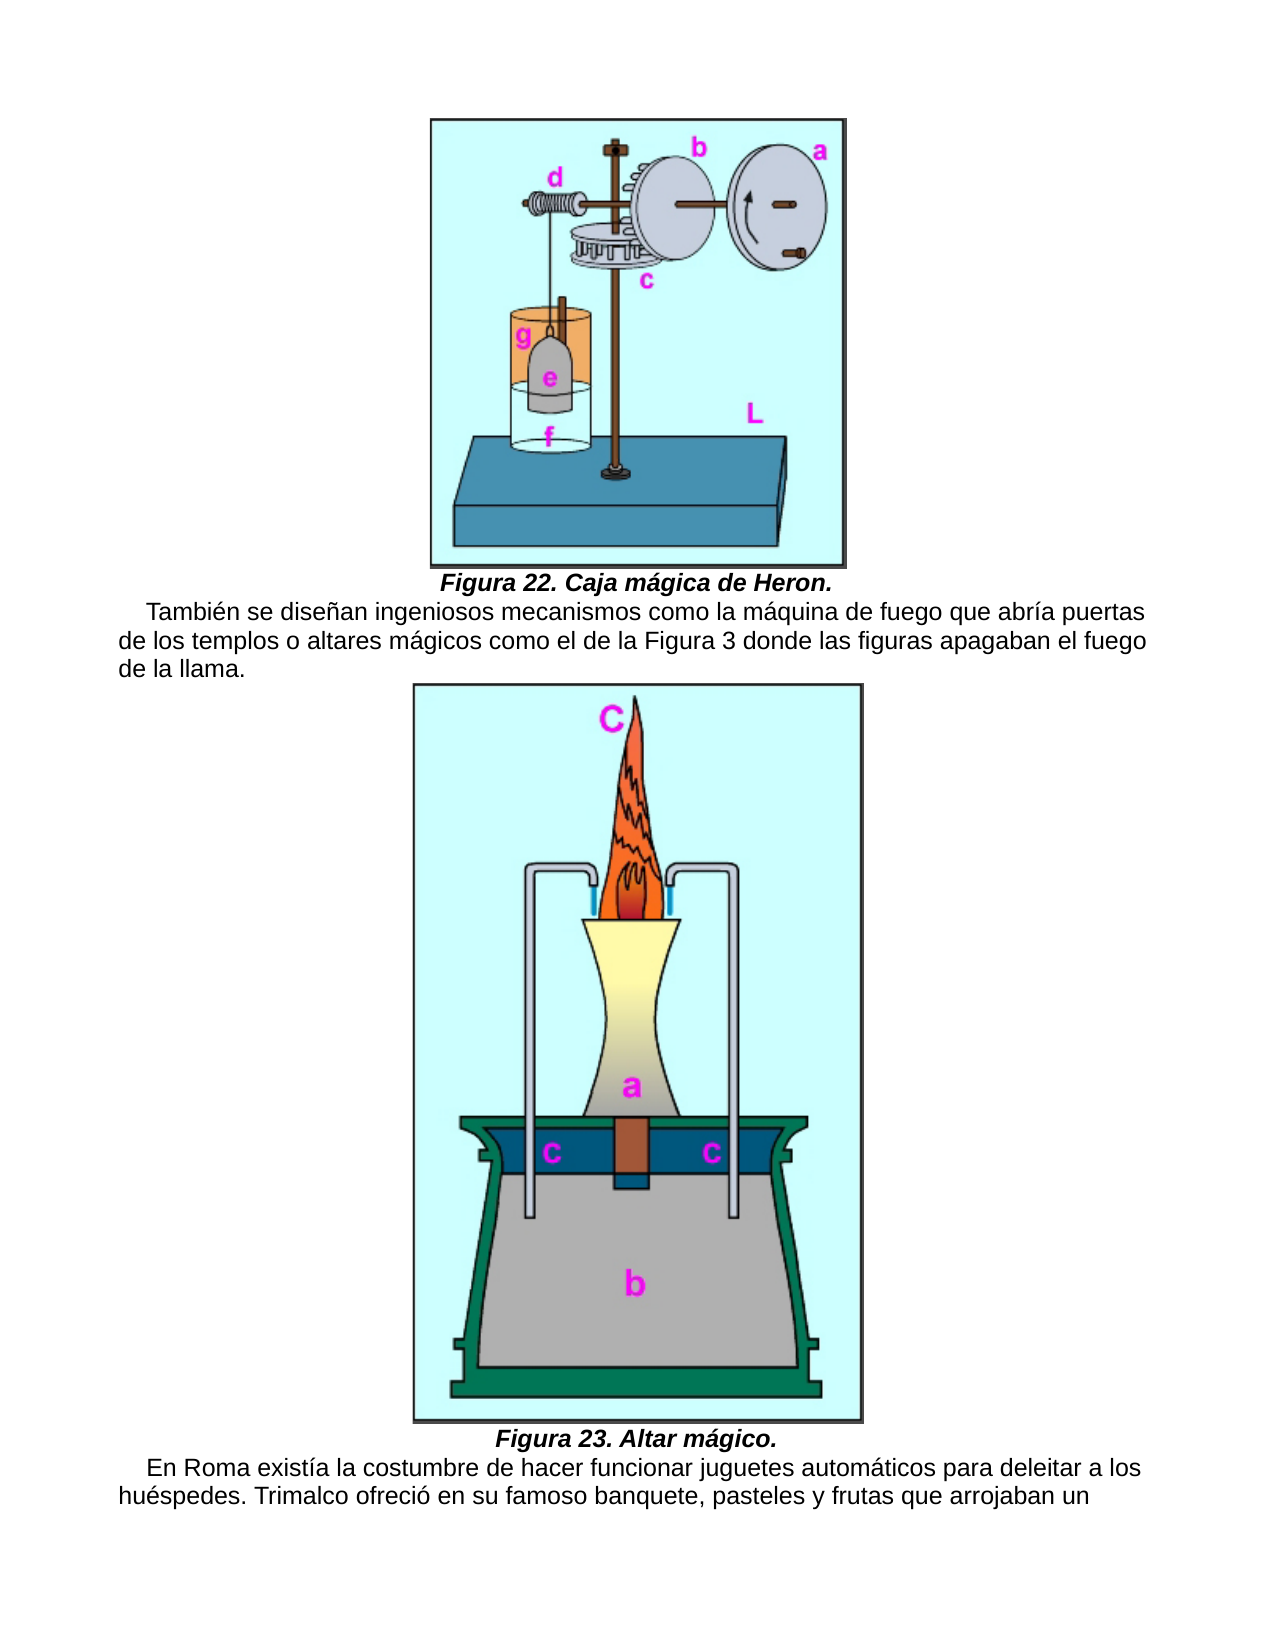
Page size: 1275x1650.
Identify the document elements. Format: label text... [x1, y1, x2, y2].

text En Roma existía la costumbre de hacer funcionar juguetes automáticos para deleitar a los huéspedes. Trimalco ofreció en su famoso banquete, pasteles y frutas que arrojaban un [118, 1452, 1157, 1510]
text Figura 22. Caja mágica de Heron. [118, 568, 1157, 597]
picture [429, 118, 847, 569]
picture [412, 683, 864, 1424]
text Figura 23. Altar mágico. [118, 1424, 1157, 1452]
text También se diseñan ingeniosos mecanismos como la máquina de fuego que abría puertas de los templos o altares mágicos como el de la Figura 3 donde las figuras apagaban el fuego de la llama. [118, 597, 1157, 683]
